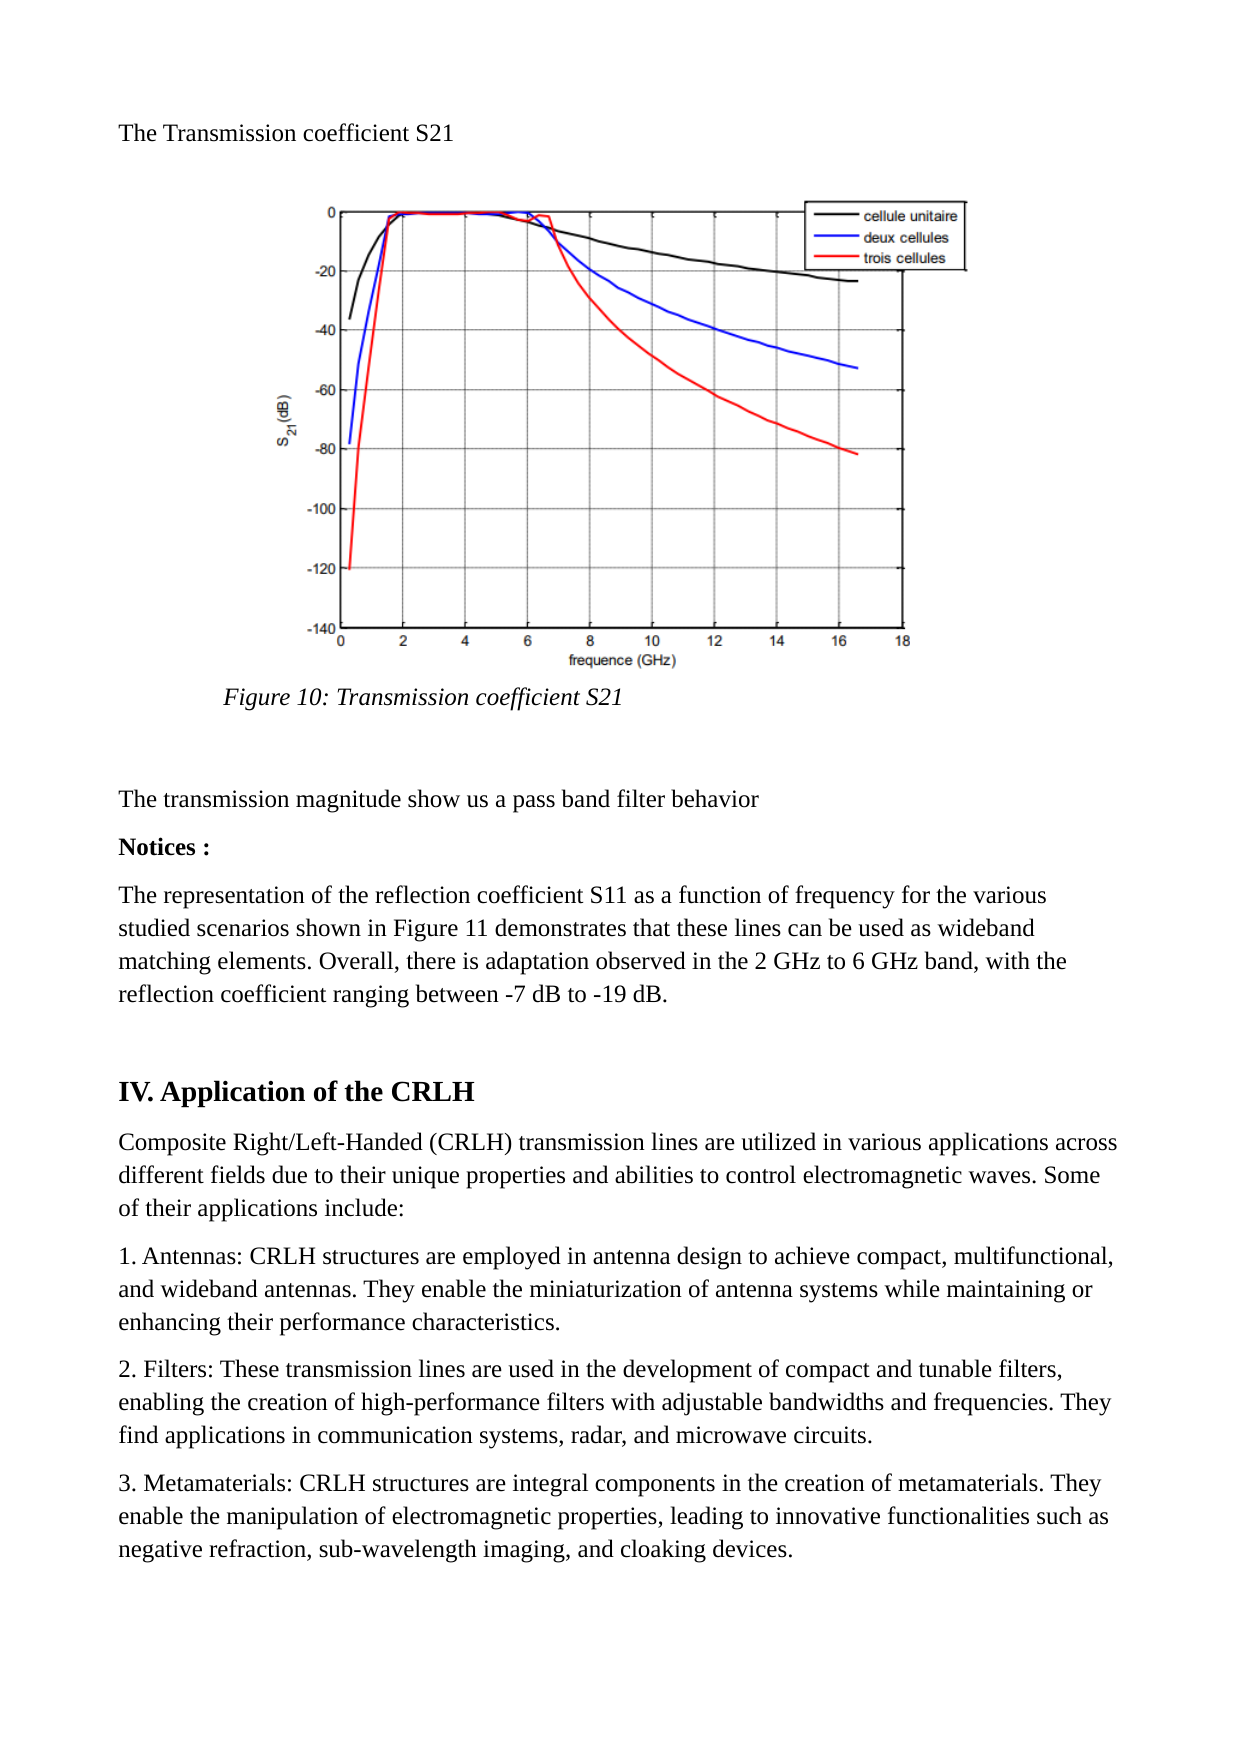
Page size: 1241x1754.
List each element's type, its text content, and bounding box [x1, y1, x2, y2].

text 1. Antennas: CRLH structures are employed in antenna design to achieve compact, multifunctional, and wideband antennas. They enable the miniaturization of antenna systems while maintaining or enhancing their performance characteristics. [118, 1241, 1122, 1336]
text 2. Filters: These transmission lines are used in the development of compact and tunable filters, enabling the creation of high-performance filters with adjustable bandwidths and frequencies. They find applications in communication systems, radar, and microwave circuits. [118, 1354, 1122, 1449]
text Composite Right/Left-Handed (CRLH) transmission lines are utilized in various applications across different fields due to their unique properties and abilities to control electromagnetic waves. Some of their applications include: [118, 1127, 1122, 1222]
text Notices : [118, 832, 1122, 861]
picture [246, 178, 994, 682]
text The transmission magnitude show us a pass band filter behavior [118, 784, 1122, 813]
text IV. Application of the CRLH [118, 1074, 1122, 1108]
text Figure 10: Transmission coefficient S21 [223, 178, 1017, 710]
text The Transmission coefficient S21 [118, 118, 1122, 147]
text 3. Metamaterials: CRLH structures are integral components in the creation of metamaterials. They enable the manipulation of electromagnetic properties, leading to innovative functionalities such as negative refraction, sub-wavelength imaging, and cloaking devices. [118, 1468, 1122, 1563]
text The representation of the reflection coefficient S11 as a function of frequency for the various studied scenarios shown in Figure 11 demonstrates that these lines can be used as wideband matching elements. Overall, there is adaptation observed in the 2 GHz to 6 GHz band, with the reflection coefficient ranging between -7 dB to -19 dB. [118, 880, 1122, 1008]
